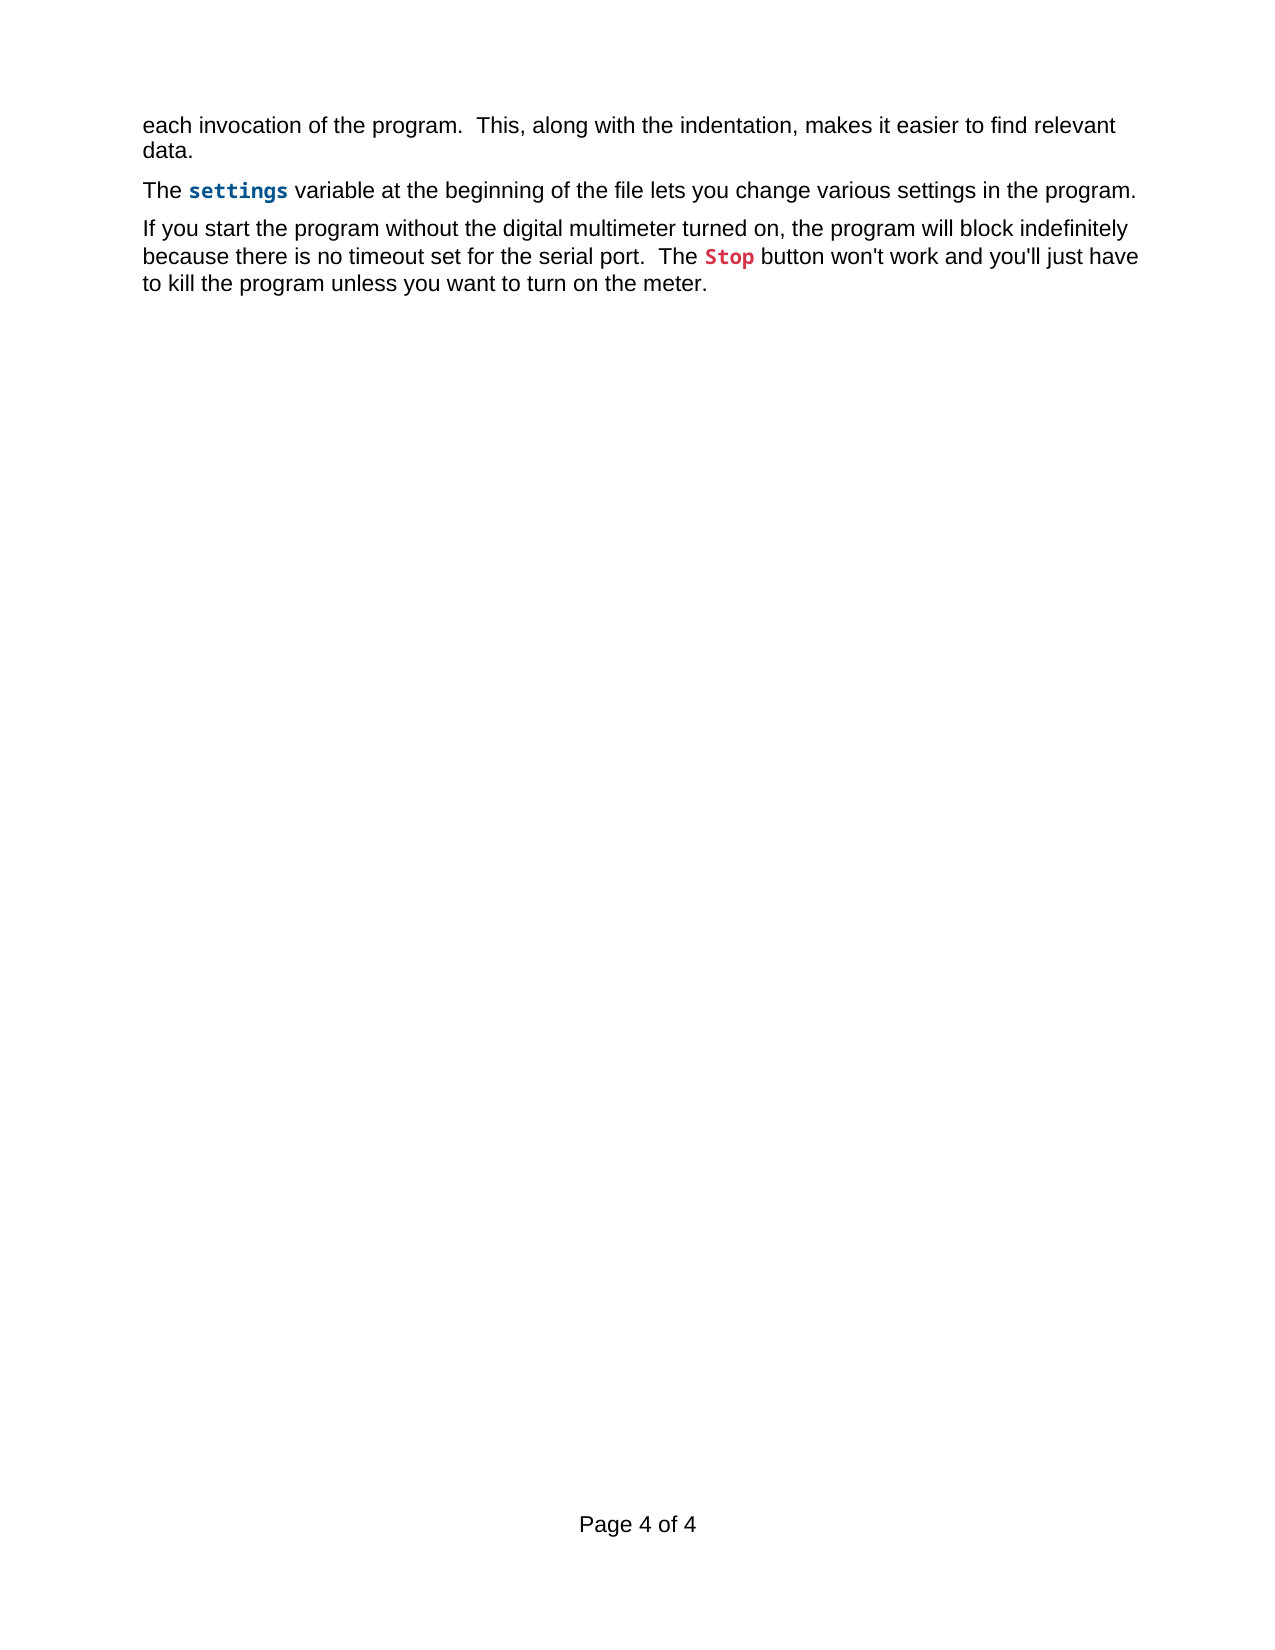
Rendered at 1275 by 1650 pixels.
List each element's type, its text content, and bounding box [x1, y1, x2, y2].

text The settings variable at the beginning of the file lets you change various settings in the program. [142, 176, 1162, 204]
text each invocation of the program. This, along with the indentation, makes it easier to find relevant data. [142, 112, 1162, 164]
text If you start the program without the digital multimeter turned on, the program will block indefinitely because there is no timeout set for the serial port. The Stop button won't work and you'll just have to kill the program unless you want to turn on the meter. [142, 216, 1162, 296]
